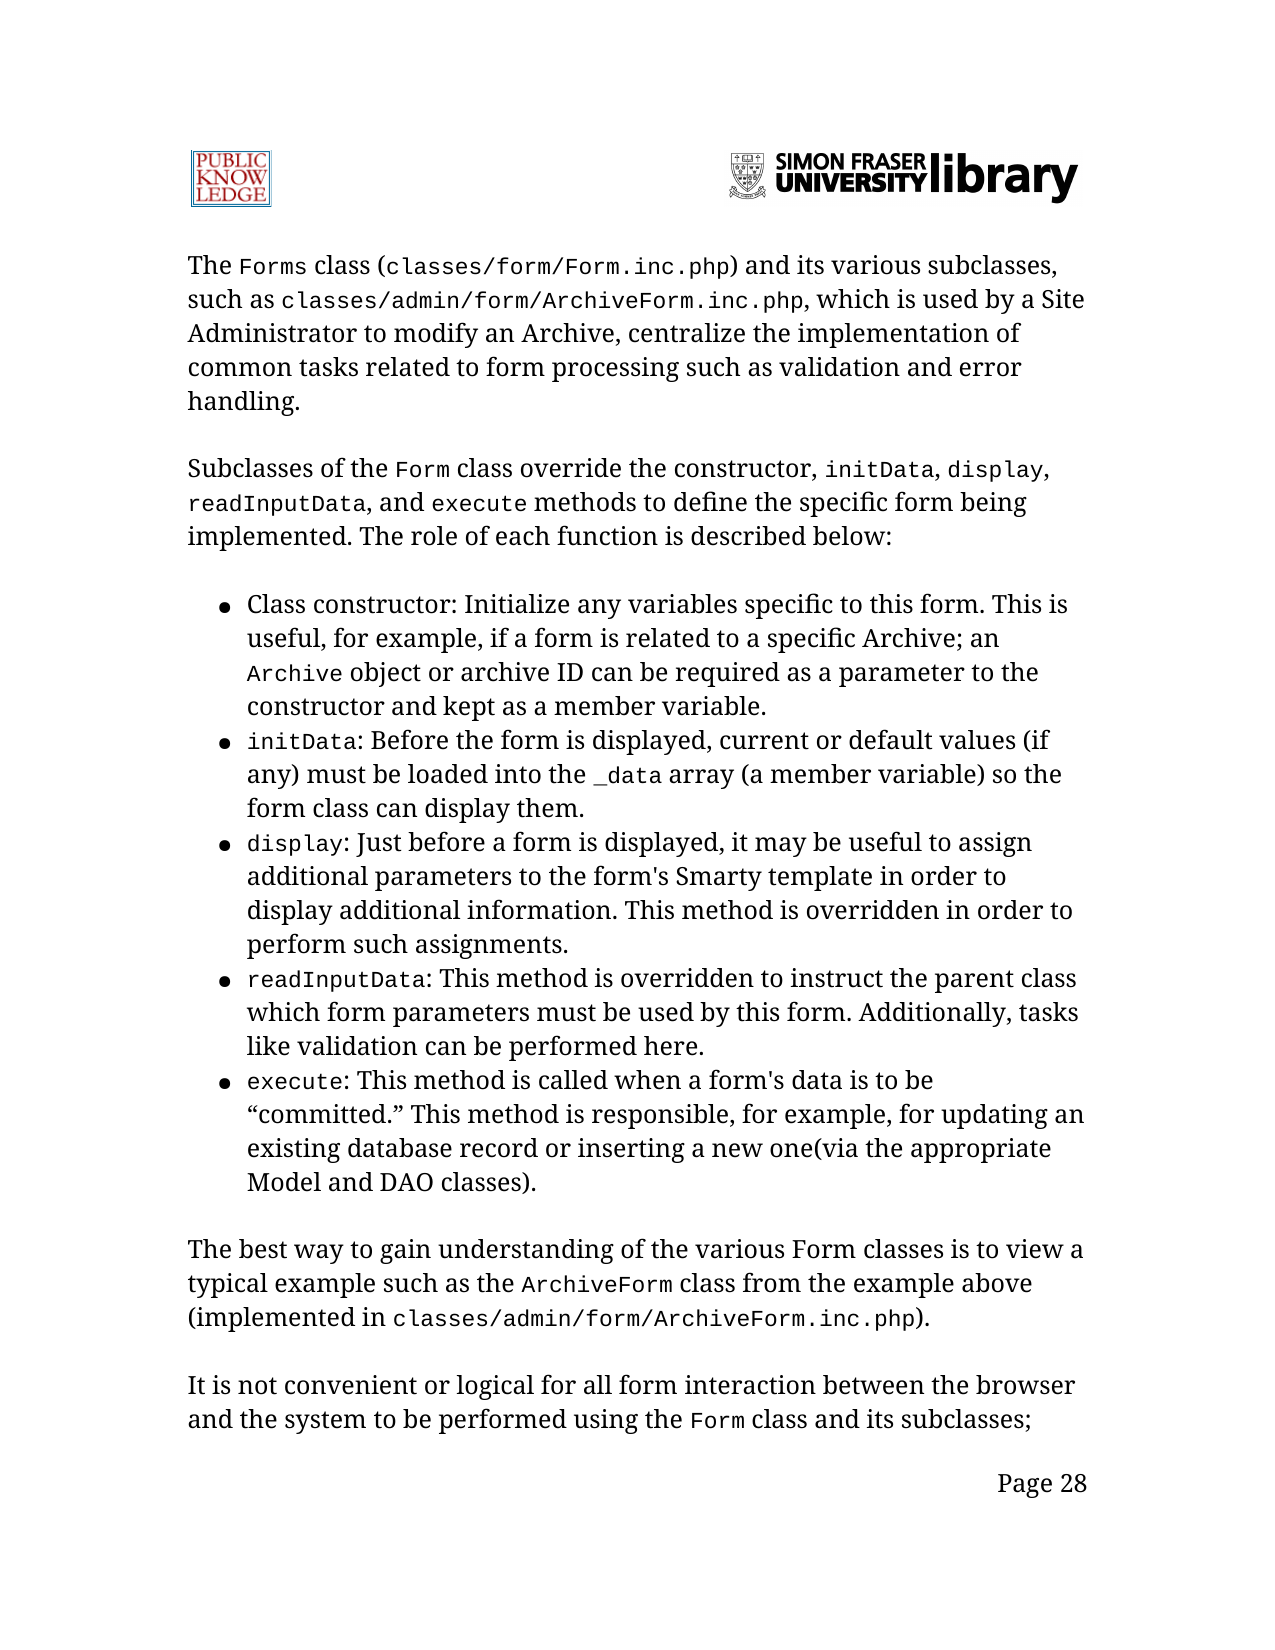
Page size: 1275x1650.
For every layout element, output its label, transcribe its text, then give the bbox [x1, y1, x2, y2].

text The Forms class (classes/form/Form.inc.php) and its various subclasses, such as classes/admin/form/ArchiveForm.inc.php, which is used by a Site Administrator to modify an Archive, centralize the implementation of common tasks related to form processing such as validation and error handling. [187, 247, 1087, 417]
text It is not convenient or logical for all form interaction between the browser and the system to be performed using the Form class and its subclasses; [187, 1368, 1087, 1436]
list Class constructor: Initialize any variables specific to this form. This is useful, for example, if a form is related to a specific Archive; an Archive object or archive ID can be required as a parameter to the constructor and kept as a member variable. [217, 587, 1087, 723]
list readInputData: This method is overridden to instruct the parent class which form parameters must be used by this form. Additionally, tasks like validation can be performed here. [217, 961, 1087, 1062]
picture [193, 150, 272, 205]
list initData: Before the form is displayed, current or default values (if any) must be loaded into the _data array (a member variable) so the form class can display them. [217, 723, 1087, 825]
text Subclasses of the Form class override the constructor, initData, display, readInputData, and execute methods to define the specific form being implemented. The role of each function is described below: [187, 451, 1087, 553]
text The best way to gain understanding of the various Form classes is to view a typical example such as the ArchiveForm class from the example above (implemented in classes/admin/form/ArchiveForm.inc.php). [187, 1232, 1087, 1334]
list execute: This method is called when a form's data is to be “committed.” This method is responsible, for example, for updating an existing database record or inserting a new one(via the appropriate Model and DAO classes). [217, 1062, 1087, 1198]
picture [723, 150, 1083, 207]
list display: Just before a form is displayed, it may be useful to assign additional parameters to the form's Smarty template in order to display additional information. This method is overridden in order to perform such assignments. [217, 825, 1087, 961]
